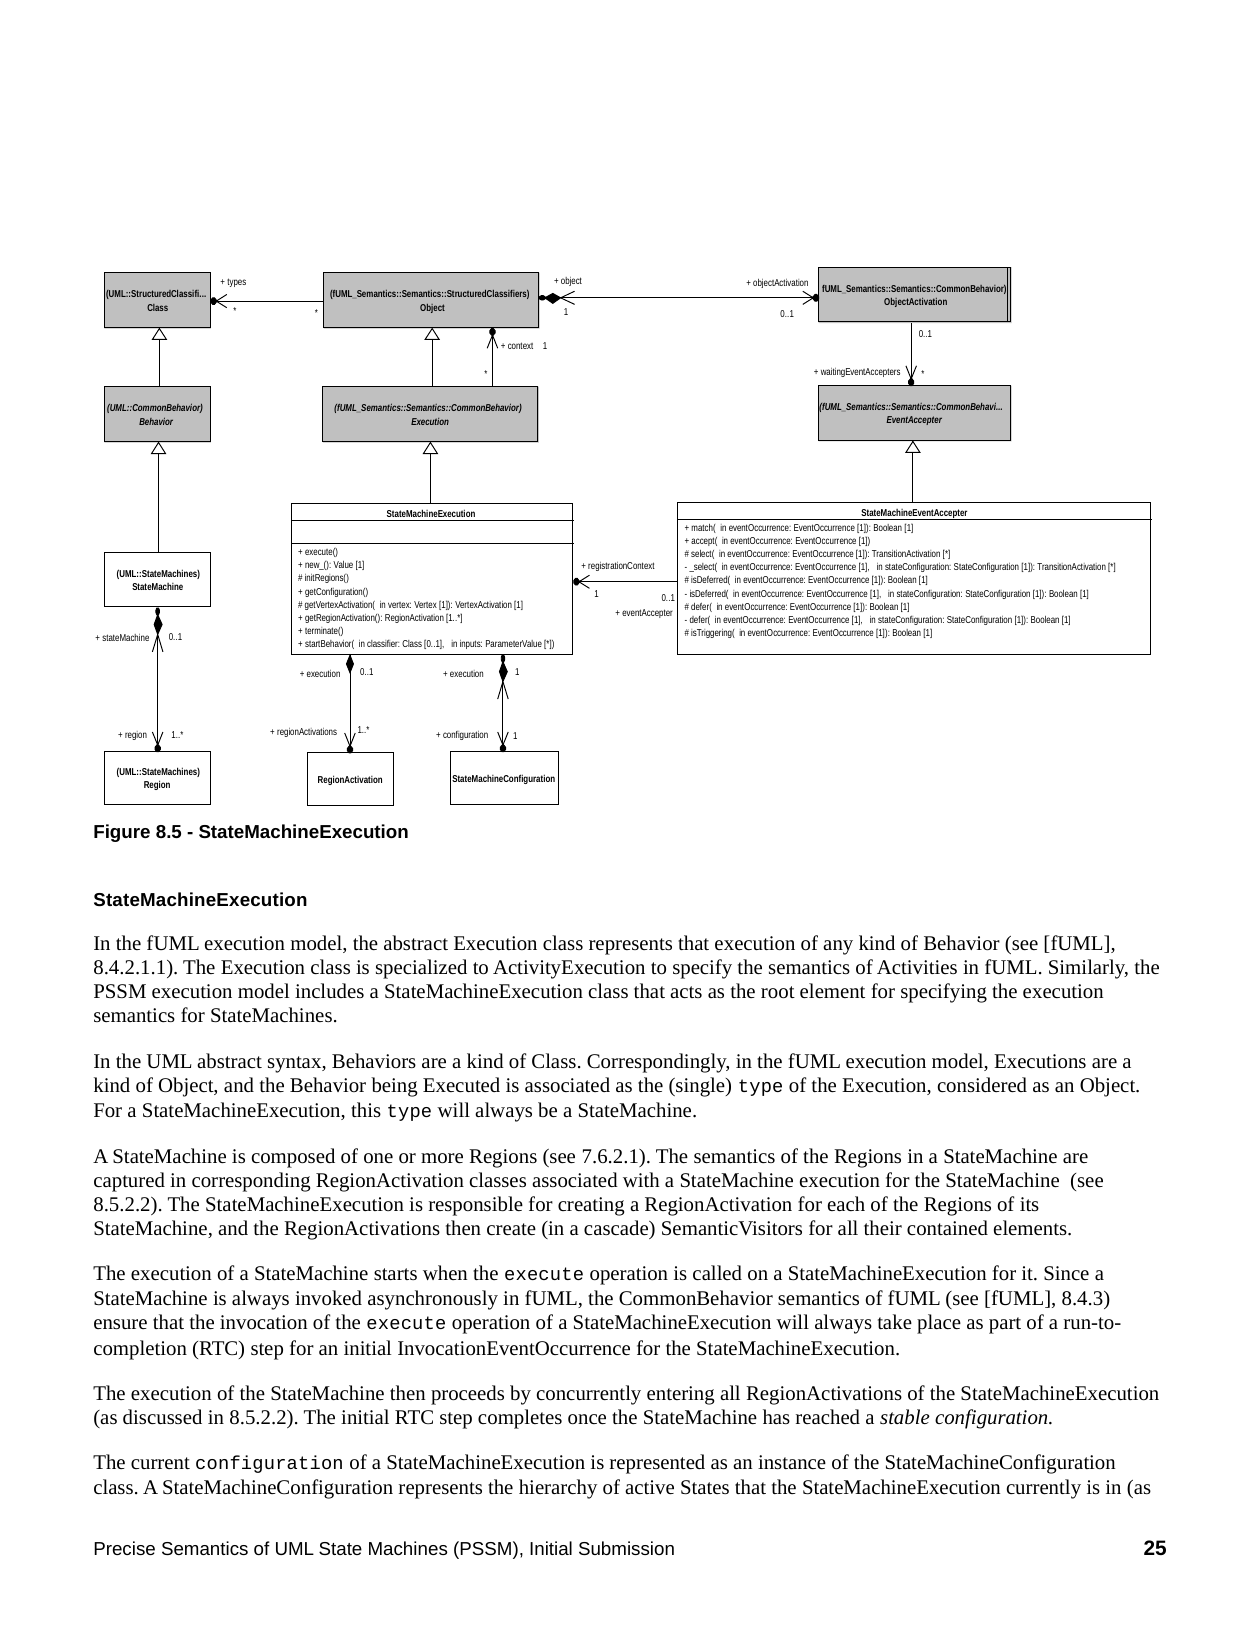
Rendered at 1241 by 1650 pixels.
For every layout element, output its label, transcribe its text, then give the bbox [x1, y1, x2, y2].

text Figure 8.5 - StateMachineExecution [93, 243, 1161, 843]
text A StateMachine is composed of one or more Regions (see 7.6.2.1). The semantics of the Regions in a StateMachine are captured in corresponding RegionActivation classes associated with a StateMachine execution for the StateMachine (see 8.5.2.2). The StateMachineExecution is responsible for creating a RegionActivation for each of the Regions of its StateMachine, and the RegionActivations then create (in a cascade) SemanticVisitors for all their contained elements. [93, 1144, 1164, 1240]
text In the fUML execution model, the abstract Execution class represents that execution of any kind of Behavior (see [fUML], 8.4.2.1.1). The Execution class is specialized to ActivityExecution to specify the semantics of Activities in fUML. Similarly, the PSSM execution model includes a StateMachineExecution class that acts as the root element for specifying the execution semantics for StateMachines. [93, 931, 1164, 1027]
text In the UML abstract syntax, Behaviors are a kind of Class. Correspondingly, in the fUML execution model, Executions are a kind of Object, and the Behavior being Executed is associated as the (single) type of the Execution, considered as an Object. For a StateMachineExecution, this type will always be a StateMachine. [93, 1048, 1164, 1123]
text The execution of a StateMachine starts when the execute operation is called on a StateMachineExecution for it. Since a StateMachine is always invoked asynchronously in fUML, the CommonBehavior semantics of fUML (see [fUML], 8.4.3) ensure that the invocation of the execute operation of a StateMachineExecution will always take place as part of a run-to-completion (RTC) step for an initial InvocationEventOccurrence for the StateMachineExecution. [93, 1261, 1164, 1359]
subtitle StateMachineExecution [93, 889, 1164, 910]
text The current configuration of a StateMachineExecution is represented as an instance of the StateMachineConfiguration class. A StateMachineConfiguration represents the hierarchy of active States that the StateMachineExecution currently is in (as [93, 1450, 1164, 1499]
text The execution of the StateMachine then proceeds by concurrently entering all RegionActivations of the StateMachineExecution (as discussed in 8.5.2.2). The initial RTC step completes once the StateMachine has reached a stable configuration. [93, 1381, 1164, 1429]
